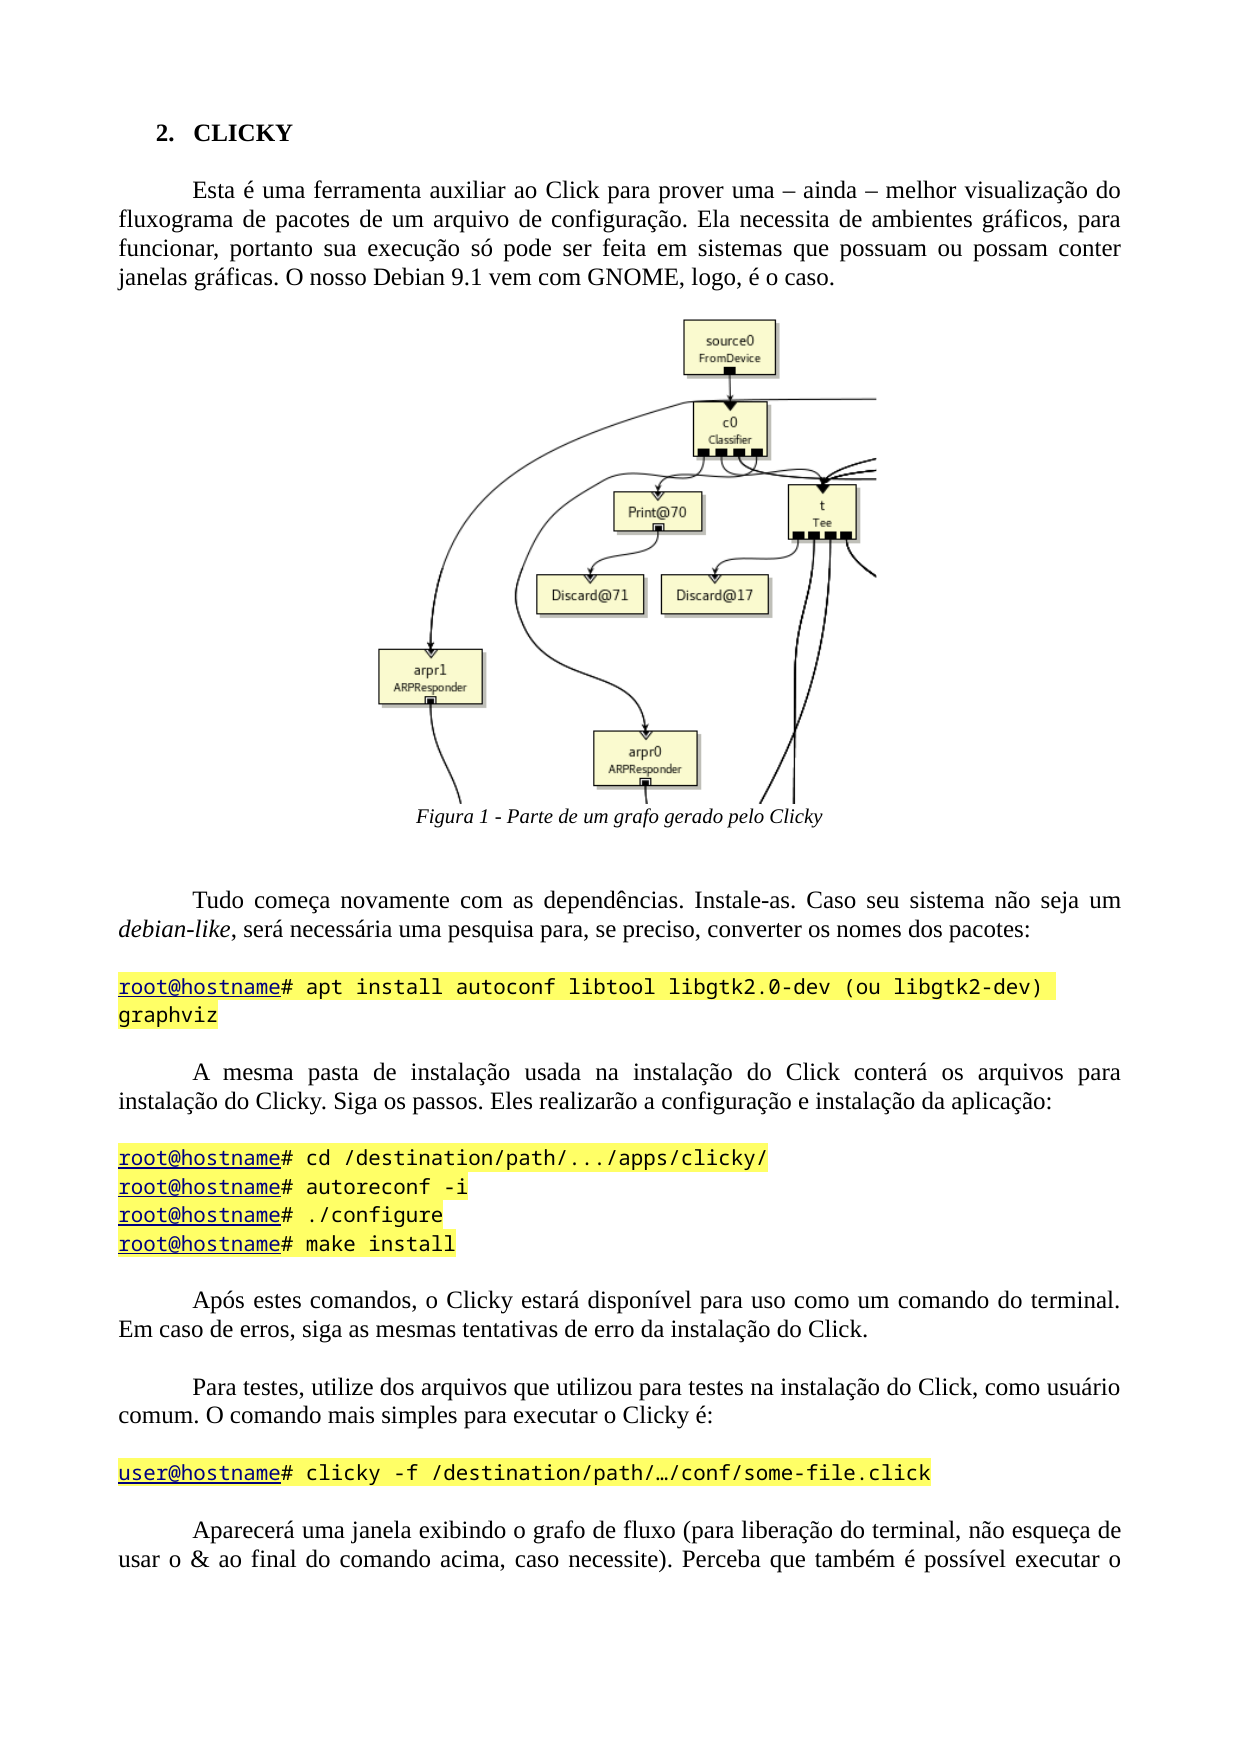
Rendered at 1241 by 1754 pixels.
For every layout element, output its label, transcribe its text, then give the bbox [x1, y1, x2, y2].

list CLICKY [156, 118, 1122, 147]
text Esta é uma ferramenta auxiliar ao Click para prover uma – ainda – melhor visualização do fluxograma de pacotes de um arquivo de configuração. Ela necessita de ambientes gráficos, para funcionar, portanto sua execução só pode ser feita em sistemas que possuam ou possam conter janelas gráficas. O nosso Debian 9.1 vem com GNOME, logo, é o caso. [118, 176, 1122, 291]
text root@hostname# ./configure [118, 1200, 1122, 1229]
text Para testes, utilize dos arquivos que utilizou para testes na instalação do Click, como usuário comum. O comando mais simples para executar o Clicky é: [118, 1372, 1122, 1429]
picture [363, 303, 877, 804]
text A mesma pasta de instalação usada na instalação do Click conterá os arquivos para instalação do Clicky. Siga os passos. Eles realizarão a configuração e instalação da aplicação: [118, 1057, 1122, 1114]
text root@hostname# autoreconf -i [118, 1172, 1122, 1200]
text root@hostname# apt install autoconf libtool libgtk2.0-dev (ou libgtk2-dev) graphviz [118, 972, 1122, 1029]
text root@hostname# cd /destination/path/.../apps/clicky/ [118, 1143, 1122, 1172]
text Aparecerá uma janela exibindo o grafo de fluxo (para liberação do terminal, não esqueça de usar o & ao final do comando acima, caso necessite). Perceba que também é possível executar o [118, 1515, 1122, 1572]
text Tudo começa novamente com as dependências. Instale-as. Caso seu sistema não seja um debian-like, será necessária uma pesquisa para, se preciso, converter os nomes dos pacotes: [118, 886, 1122, 943]
text user@hostname# clicky -f /destination/path/…/conf/some-file.click [118, 1458, 1122, 1486]
text root@hostname# make install [118, 1229, 1122, 1257]
text Figura 1 - Parte de um grafo gerado pelo Clicky [364, 804, 876, 828]
text Após estes comandos, o Clicky estará disponível para uso como um comando do terminal. Em caso de erros, siga as mesmas tentativas de erro da instalação do Click. [118, 1286, 1122, 1343]
